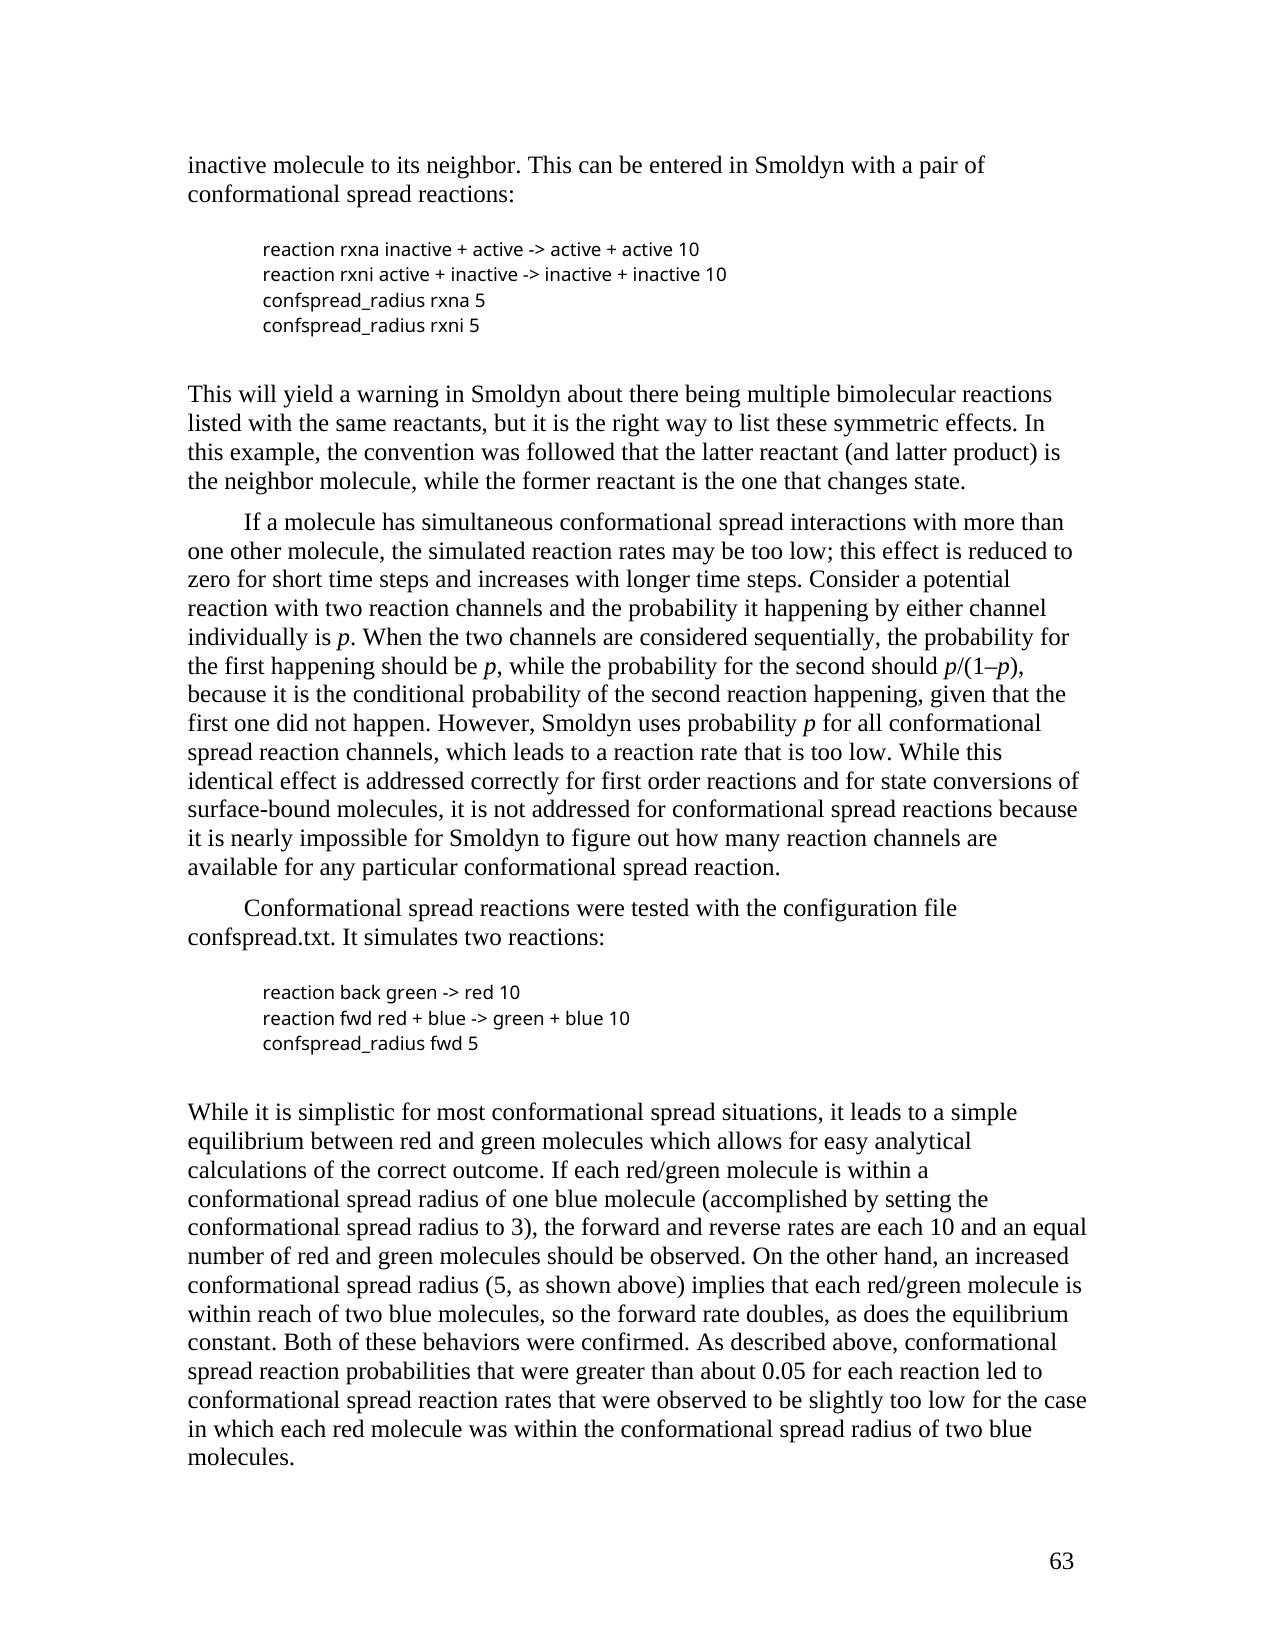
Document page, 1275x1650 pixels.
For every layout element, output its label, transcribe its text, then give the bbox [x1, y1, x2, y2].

text confspread_radius fwd 5 [262, 1031, 1087, 1056]
text If a molecule has simultaneous conformational spread interactions with more than one other molecule, the simulated reaction rates may be too low; this effect is reduced to zero for short time steps and increases with longer time steps. Consider a potential reaction with two reaction channels and the probability it happening by either channel individually is p. When the two channels are considered sequentially, the probability for the first happening should be p, while the probability for the second should p/(1–p), because it is the conditional probability of the second reaction happening, given that the first one did not happen. However, Smoldyn uses probability p for all conformational spread reaction channels, which leads to a reaction rate that is too low. While this identical effect is addressed correctly for first order reactions and for state conversions of surface-bound molecules, it is not addressed for conformational spread reactions because it is nearly impossible for Smoldyn to figure out how many reaction channels are available for any particular conformational spread reaction. [187, 507, 1087, 881]
text reaction fwd red + blue -> green + blue 10 [262, 1005, 1087, 1031]
text inactive molecule to its neighbor. This can be entered in Smoldyn with a pair of conformational spread reactions: [187, 150, 1087, 207]
text While it is simplistic for most conformational spread situations, it leads to a simple equilibrium between red and green molecules which allows for easy analytical calculations of the correct outcome. If each red/green molecule is within a conformational spread radius of one blue molecule (accomplished by setting the conformational spread radius to 3), the forward and reverse rates are each 10 and an equal number of red and green molecules should be observed. On the other hand, an increased conformational spread radius (5, as shown above) implies that each red/green molecule is within reach of two blue molecules, so the forward rate doubles, as does the equilibrium constant. Both of these behaviors were confirmed. As described above, conformational spread reaction probabilities that were greater than about 0.05 for each reaction led to conformational spread reaction rates that were observed to be slightly too low for the case in which each red molecule was within the conformational spread radius of two blue molecules. [187, 1097, 1087, 1471]
text Conformational spread reactions were tested with the configuration file confspread.txt. It simulates two reactions: [187, 893, 1087, 951]
text confspread_radius rxna 5 [187, 287, 1087, 313]
text confspread_radius rxni 5 [187, 313, 1087, 338]
text reaction back green -> red 10 [262, 979, 1087, 1005]
text This will yield a warning in Smoldyn about there being multiple bimolecular reactions listed with the same reactants, but it is the right way to list these symmetric effects. In this example, the convention was followed that the latter reactant (and latter product) is the neighbor molecule, while the former reactant is the one that changes state. [187, 379, 1087, 494]
text reaction rxni active + inactive -> inactive + inactive 10 [187, 262, 1087, 287]
text reaction rxna inactive + active -> active + active 10 [187, 236, 1087, 262]
